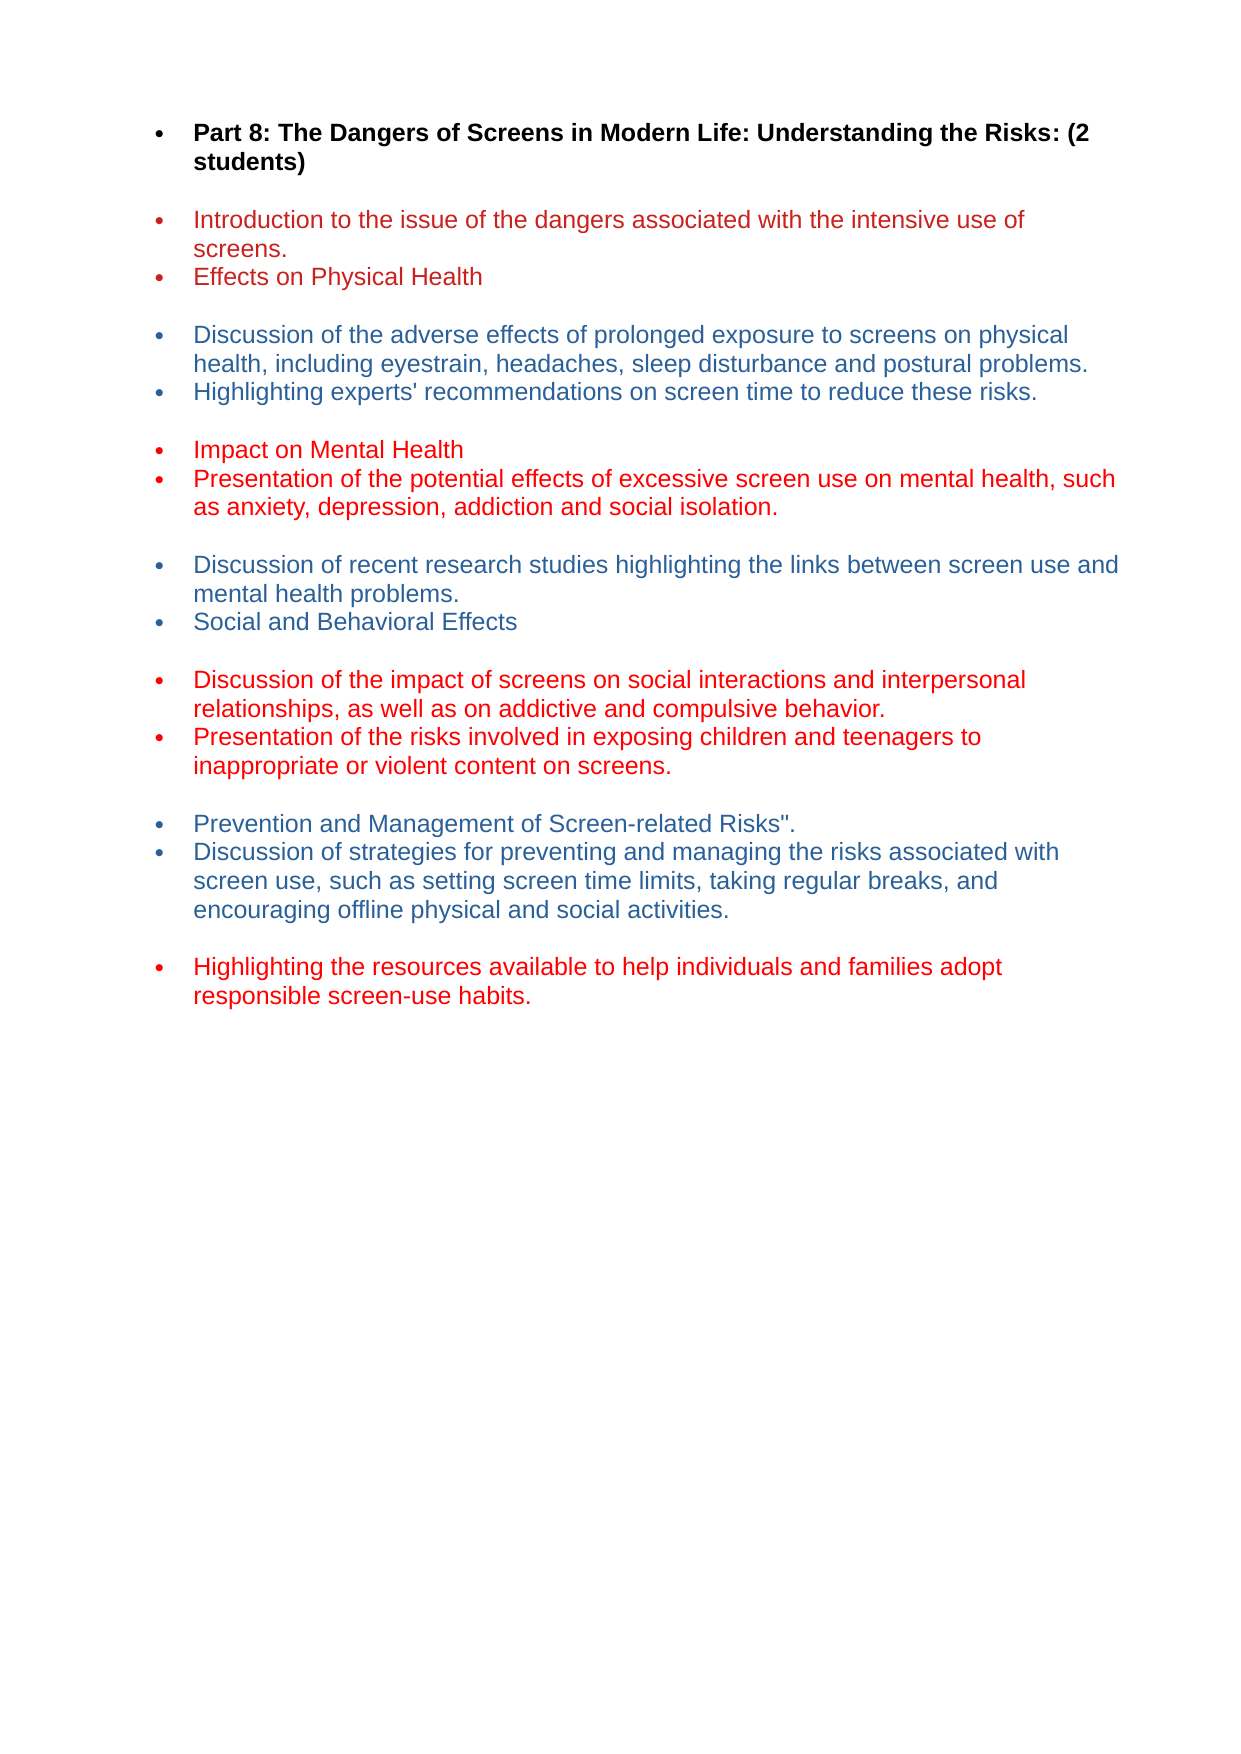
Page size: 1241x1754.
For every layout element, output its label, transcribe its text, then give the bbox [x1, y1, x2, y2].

list Discussion of recent research studies highlighting the links between screen use and mental health problems. [156, 550, 1122, 607]
list Social and Behavioral Effects [156, 607, 1122, 636]
list Presentation of the risks involved in exposing children and teenagers to inappropriate or violent content on screens. [156, 722, 1122, 780]
list Highlighting the resources available to help individuals and families adopt responsible screen-use habits. [156, 952, 1122, 1010]
list Impact on Mental Health [156, 435, 1122, 463]
list Discussion of strategies for preventing and managing the risks associated with screen use, such as setting screen time limits, taking regular breaks, and encouraging offline physical and social activities. [156, 837, 1122, 923]
list Discussion of the adverse effects of prolonged exposure to screens on physical health, including eyestrain, headaches, sleep disturbance and postural problems. [156, 320, 1122, 377]
list Prevention and Management of Screen-related Risks". [156, 808, 1122, 837]
list Highlighting experts' recommendations on screen time to reduce these risks. [156, 377, 1122, 406]
list Part 8: The Dangers of Screens in Modern Life: Understanding the Risks: (2 students) [156, 118, 1122, 176]
list Presentation of the potential effects of excessive screen use on mental health, such as anxiety, depression, addiction and social isolation. [156, 463, 1122, 521]
list Effects on Physical Health [156, 262, 1122, 291]
list Introduction to the issue of the dangers associated with the intensive use of screens. [156, 205, 1122, 262]
list Discussion of the impact of screens on social interactions and interpersonal relationships, as well as on addictive and compulsive behavior. [156, 665, 1122, 722]
